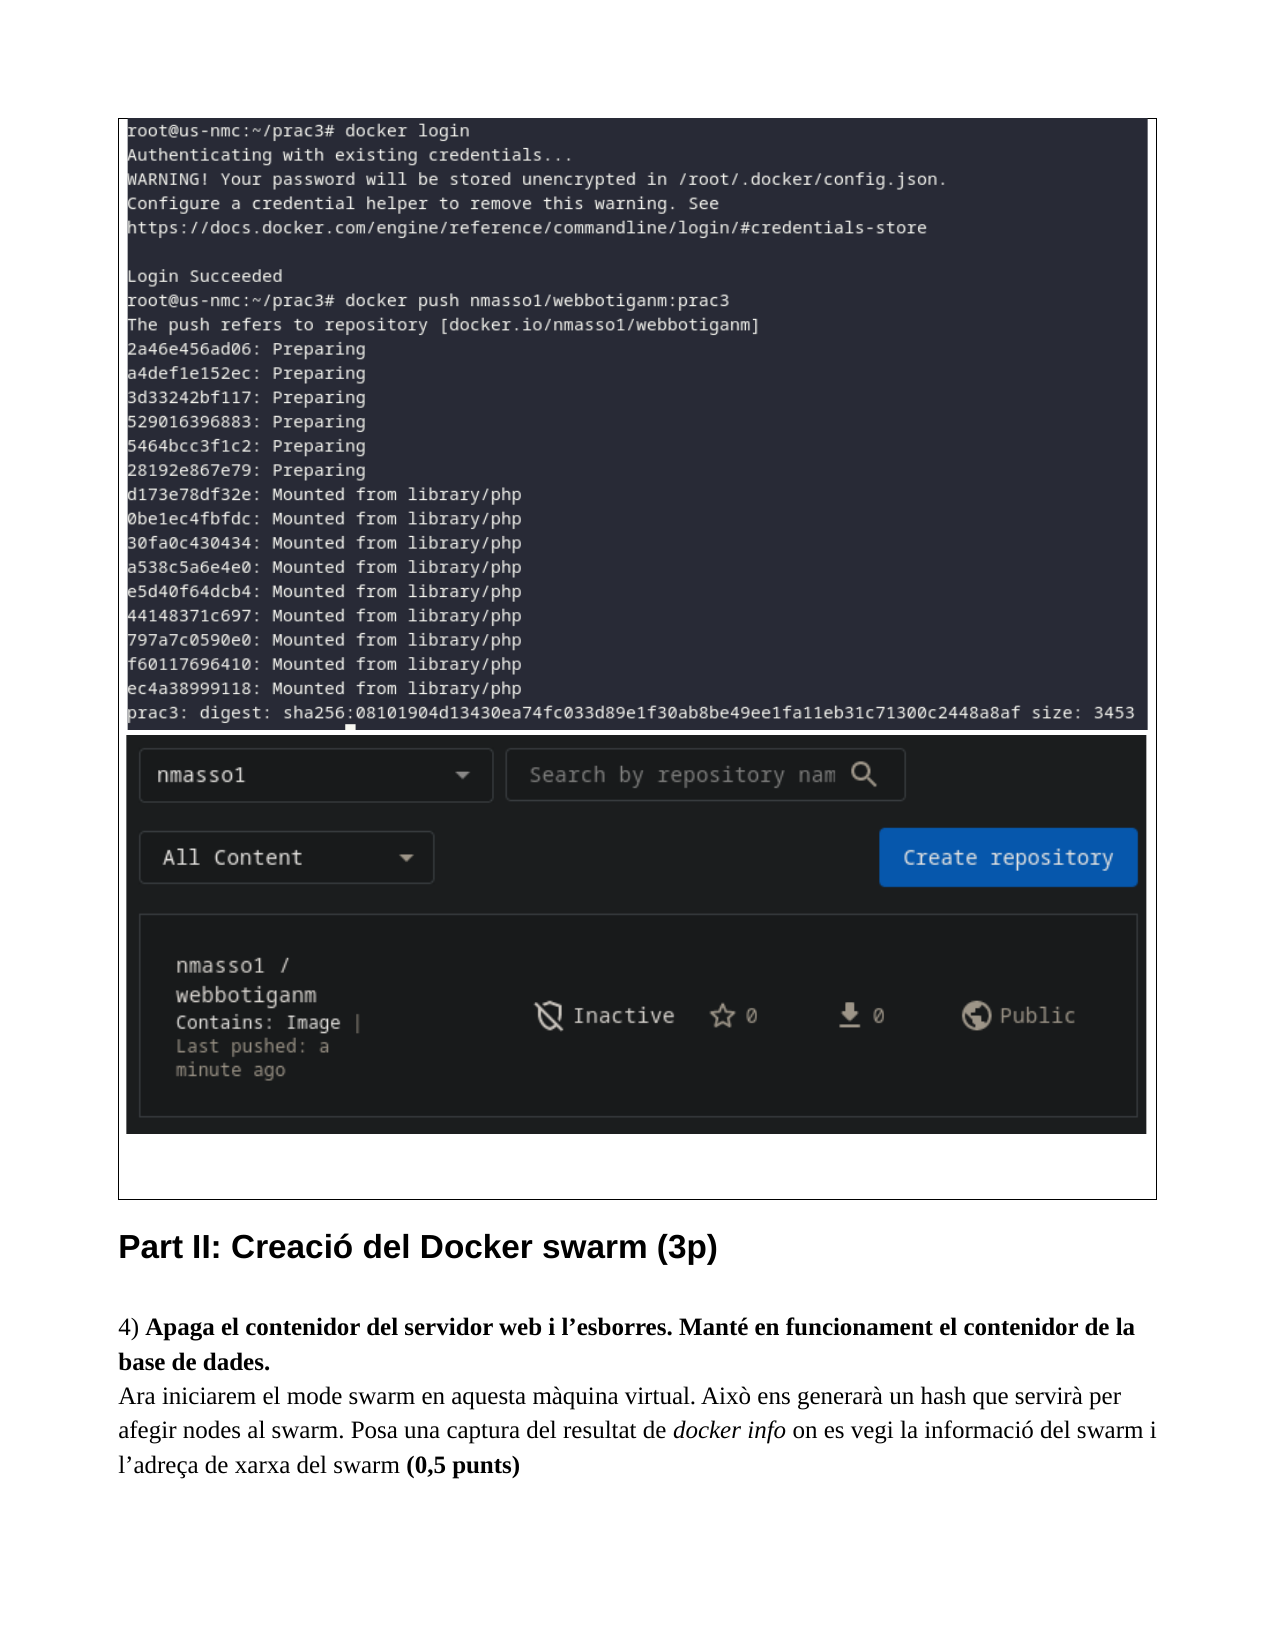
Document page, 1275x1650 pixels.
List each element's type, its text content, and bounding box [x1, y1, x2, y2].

text Ara iniciarem el mode swarm en aquesta màquina virtual. Això ens generarà un hash que servirà per afegir nodes al swarm. Posa una captura del resultat de docker info on es vegi la informació del swarm i l’adreça de xarxa del swarm (0,5 punts) [118, 1381, 1157, 1479]
subtitle Part II: Creació del Docker swarm (3p) [118, 1227, 1157, 1265]
text 4) Apaga el contenidor del servidor web i l’esborres. Manté en funcionament el contenidor de la base de dades. [118, 1312, 1157, 1375]
picture [127, 118, 1148, 730]
picture [126, 735, 1147, 1134]
